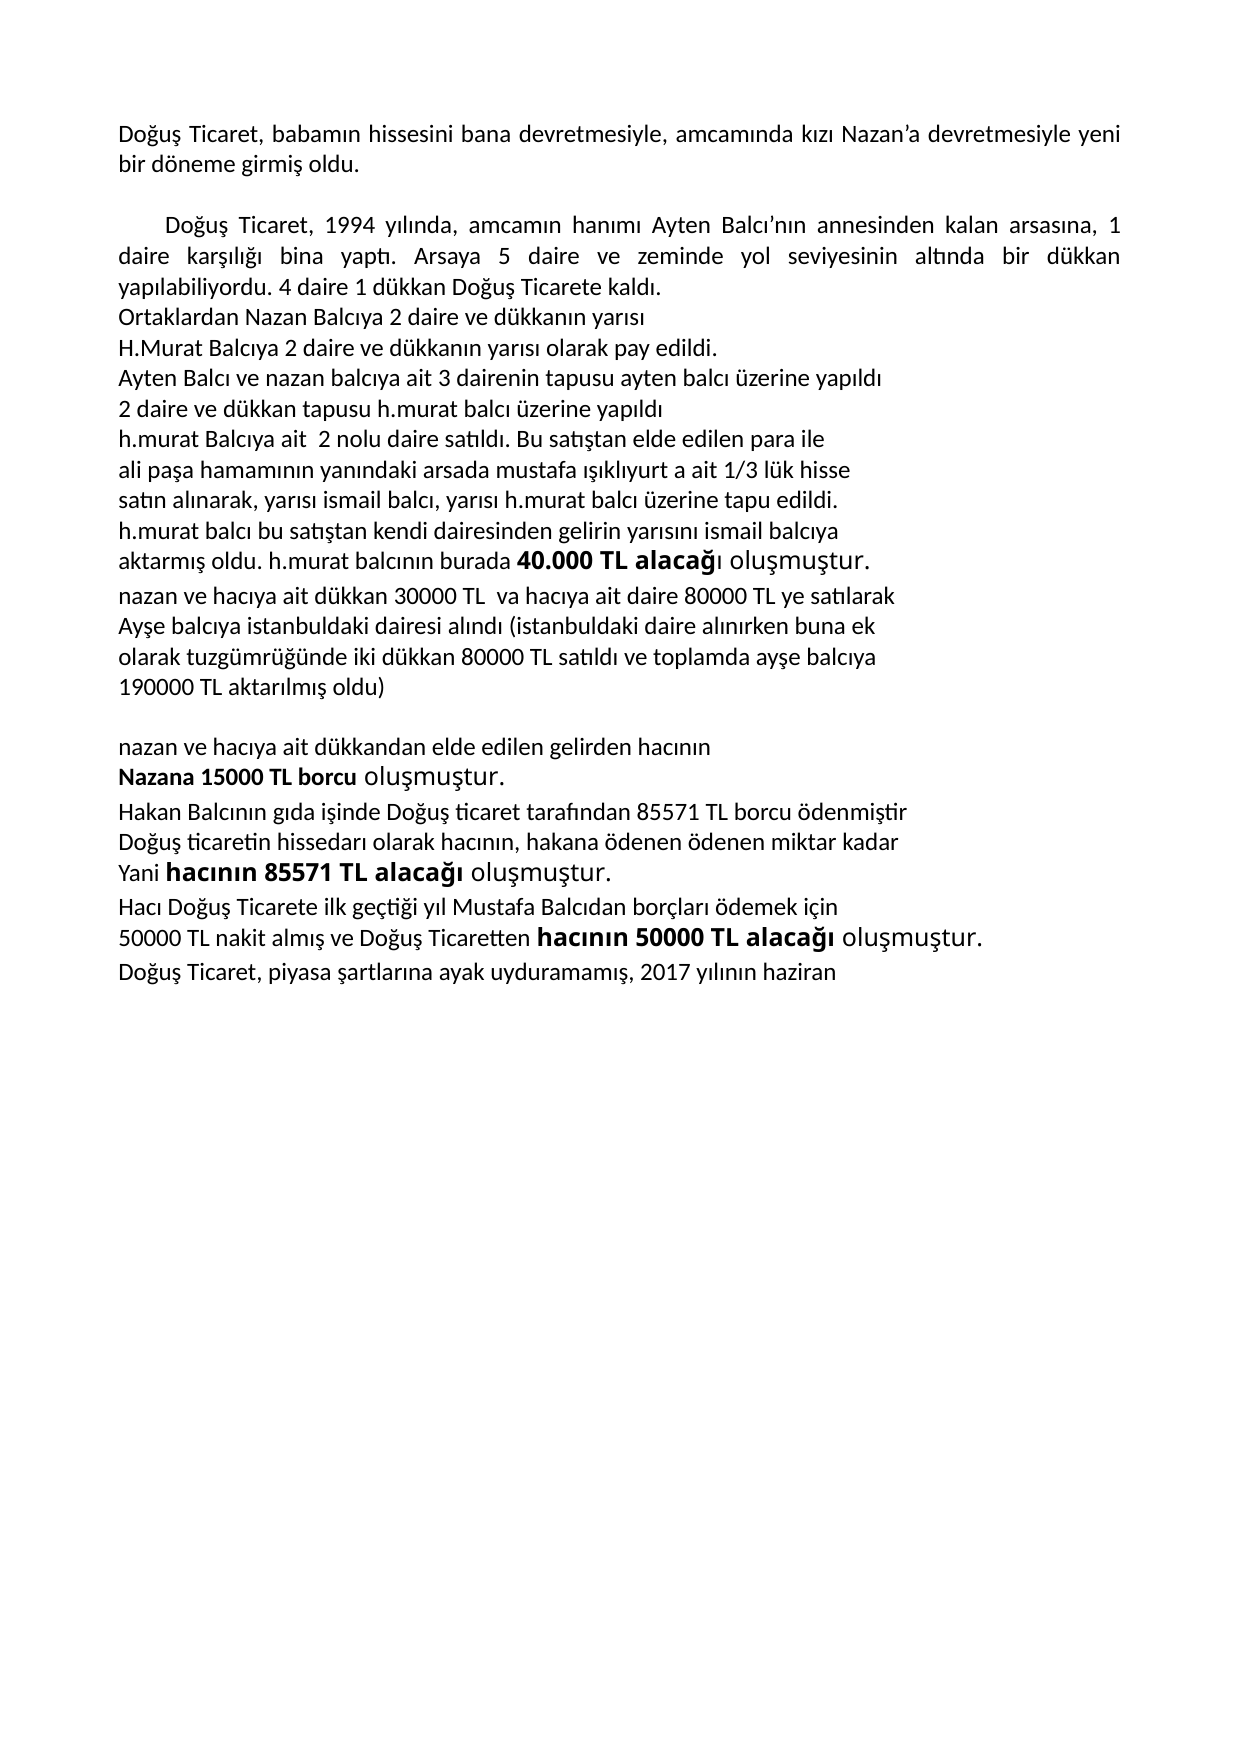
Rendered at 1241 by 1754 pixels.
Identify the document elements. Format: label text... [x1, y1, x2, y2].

text nazan ve hacıya ait dükkan 30000 TL va hacıya ait daire 80000 TL ye satılarak [118, 580, 1122, 610]
text Ayten Balcı ve nazan balcıya ait 3 dairenin tapusu ayten balcı üzerine yapıldı [118, 362, 1122, 393]
text Yani hacının 85571 TL alacağı oluşmuştur. [118, 857, 1122, 891]
text satın alınarak, yarısı ismail balcı, yarısı h.murat balcı üzerine tapu edildi. [118, 484, 1122, 515]
text Doğuş Ticaret, 1994 yılında, amcamın hanımı Ayten Balcı’nın annesinden kalan arsasına, 1 daire karşılığı bina yaptı. Arsaya 5 daire ve zeminde yol seviyesinin altında bir dükkan yapılabiliyordu. 4 daire 1 dükkan Doğuş Ticarete kaldı. [118, 210, 1122, 301]
text Doğuş Ticaret, piyasa şartlarına ayak uyduramamış, 2017 yılının haziran [118, 956, 1122, 987]
text H.Murat Balcıya 2 daire ve dükkanın yarısı olarak pay edildi. [118, 332, 1122, 362]
text Hacı Doğuş Ticarete ilk geçtiği yıl Mustafa Balcıdan borçları ödemek için [118, 891, 1122, 922]
text olarak tuzgümrüğünde iki dükkan 80000 TL satıldı ve toplamda ayşe balcıya [118, 641, 1122, 671]
text Doğuş Ticaret, babamın hissesini bana devretmesiyle, amcamında kızı Nazan’a devretmesiyle yeni bir döneme girmiş oldu. [118, 118, 1122, 179]
text Hakan Balcının gıda işinde Doğuş ticaret tarafından 85571 TL borcu ödenmiştir [118, 796, 1122, 826]
text Nazana 15000 TL borcu oluşmuştur. [118, 761, 1122, 796]
text Doğuş ticaretin hissedarı olarak hacının, hakana ödenen ödenen miktar kadar [118, 826, 1122, 857]
text 2 daire ve dükkan tapusu h.murat balcı üzerine yapıldı [118, 393, 1122, 423]
text Ayşe balcıya istanbuldaki dairesi alındı (istanbuldaki daire alınırken buna ek [118, 610, 1122, 641]
text ali paşa hamamının yanındaki arsada mustafa ışıklıyurt a ait 1/3 lük hisse [118, 454, 1122, 484]
text h.murat Balcıya ait 2 nolu daire satıldı. Bu satıştan elde edilen para ile [118, 423, 1122, 454]
text nazan ve hacıya ait dükkandan elde edilen gelirden hacının [118, 731, 1122, 761]
text Ortaklardan Nazan Balcıya 2 daire ve dükkanın yarısı [118, 301, 1122, 332]
text aktarmış oldu. h.murat balcının burada 40.000 TL alacağı oluşmuştur. [118, 545, 1122, 580]
text 190000 TL aktarılmış oldu) [118, 671, 1122, 702]
text 50000 TL nakit almış ve Doğuş Ticaretten hacının 50000 TL alacağı oluşmuştur. [118, 922, 1122, 956]
text h.murat balcı bu satıştan kendi dairesinden gelirin yarısını ismail balcıya [118, 515, 1122, 545]
